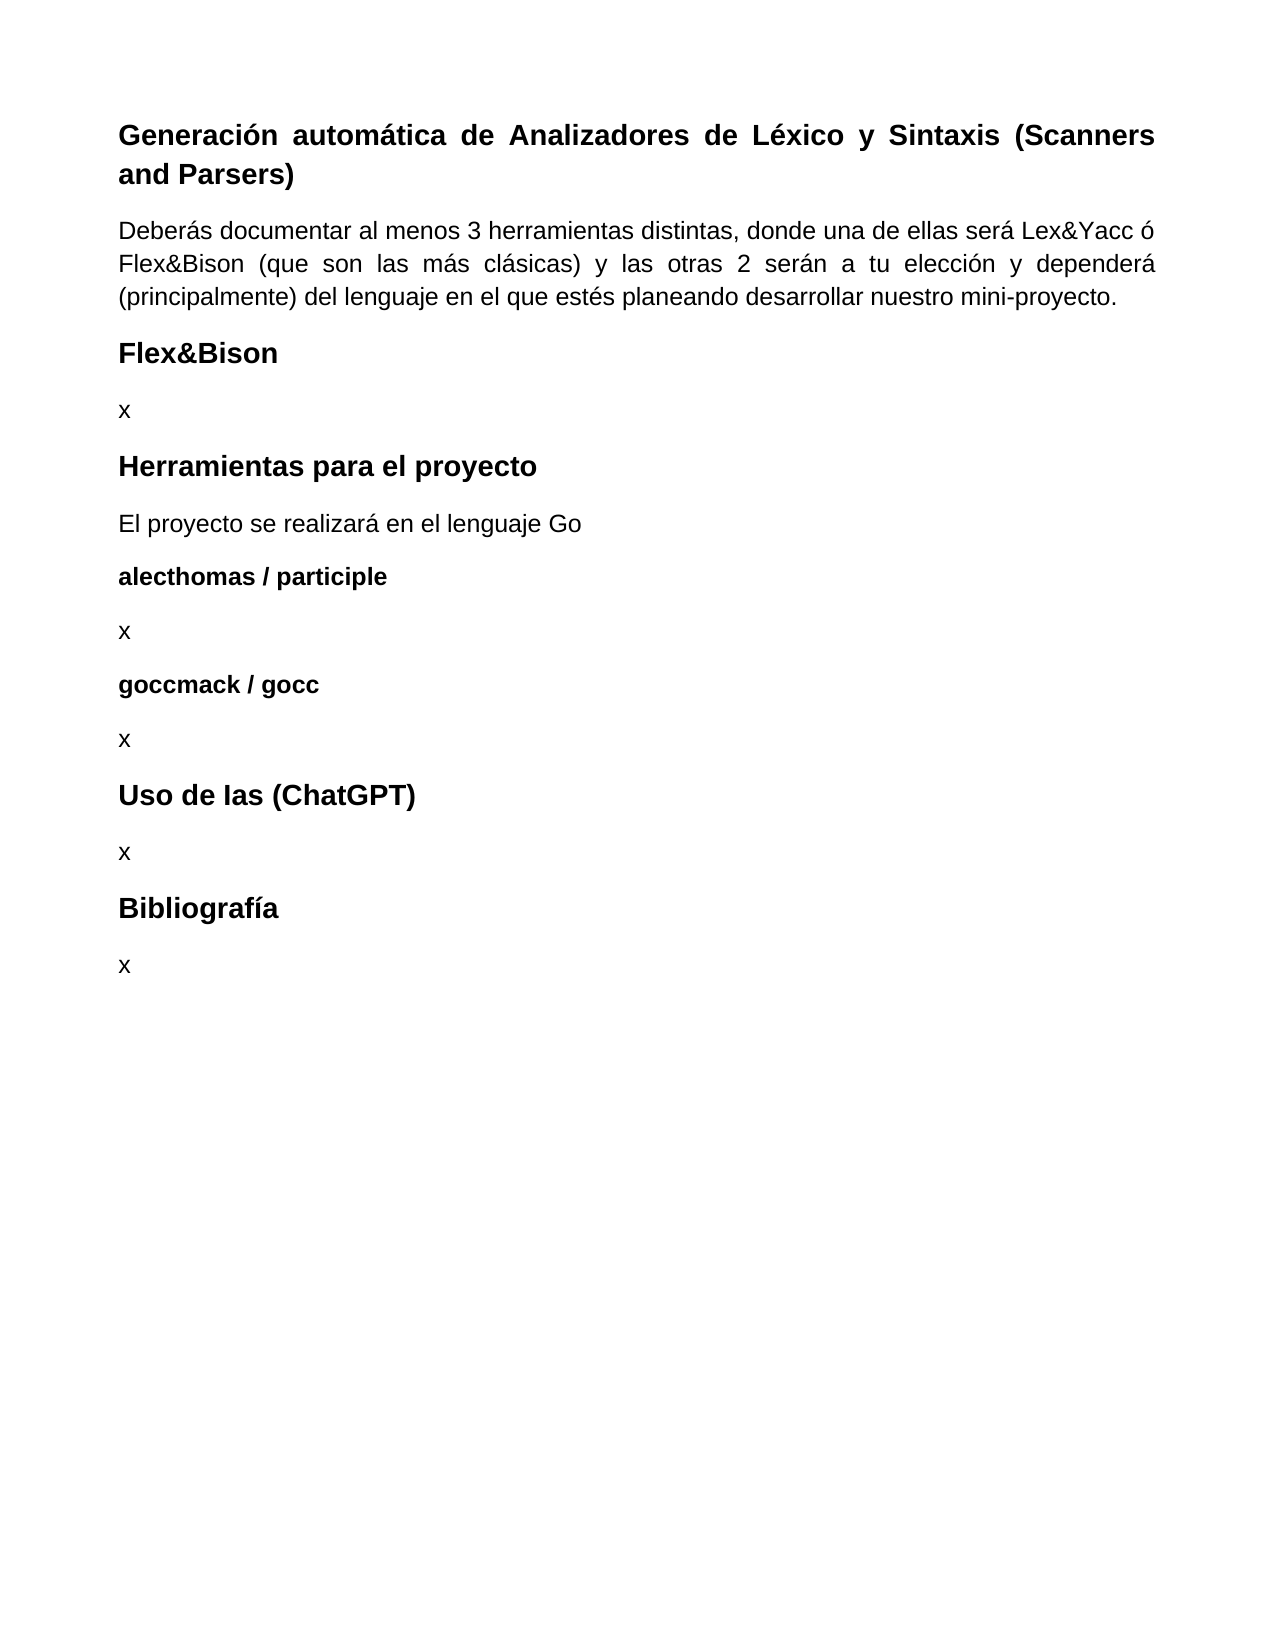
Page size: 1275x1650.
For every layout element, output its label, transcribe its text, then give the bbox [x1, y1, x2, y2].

text Herramientas para el proyecto [118, 449, 1157, 483]
text x [118, 724, 1157, 753]
text x [118, 395, 1157, 424]
text Deberás documentar al menos 3 herramientas distintas, donde una de ellas será Lex&Yacc ó Flex&Bison (que son las más clásicas) y las otras 2 serán a tu elección y dependerá (principalmente) del lenguaje en el que estés planeando desarrollar nuestro mini-proyecto. [118, 216, 1157, 311]
text Generación automática de Analizadores de Léxico y Sintaxis (Scanners and Parsers) [118, 118, 1157, 190]
text x [118, 616, 1157, 645]
text x [118, 837, 1157, 866]
text El proyecto se realizará en el lenguaje Go [118, 508, 1157, 537]
text alecthomas / participle [118, 562, 1157, 591]
text goccmack / gocc [118, 670, 1157, 699]
text Bibliografía [118, 891, 1157, 924]
text Uso de Ias (ChatGPT) [118, 778, 1157, 811]
text x [118, 950, 1157, 979]
text Flex&Bison [118, 336, 1157, 369]
